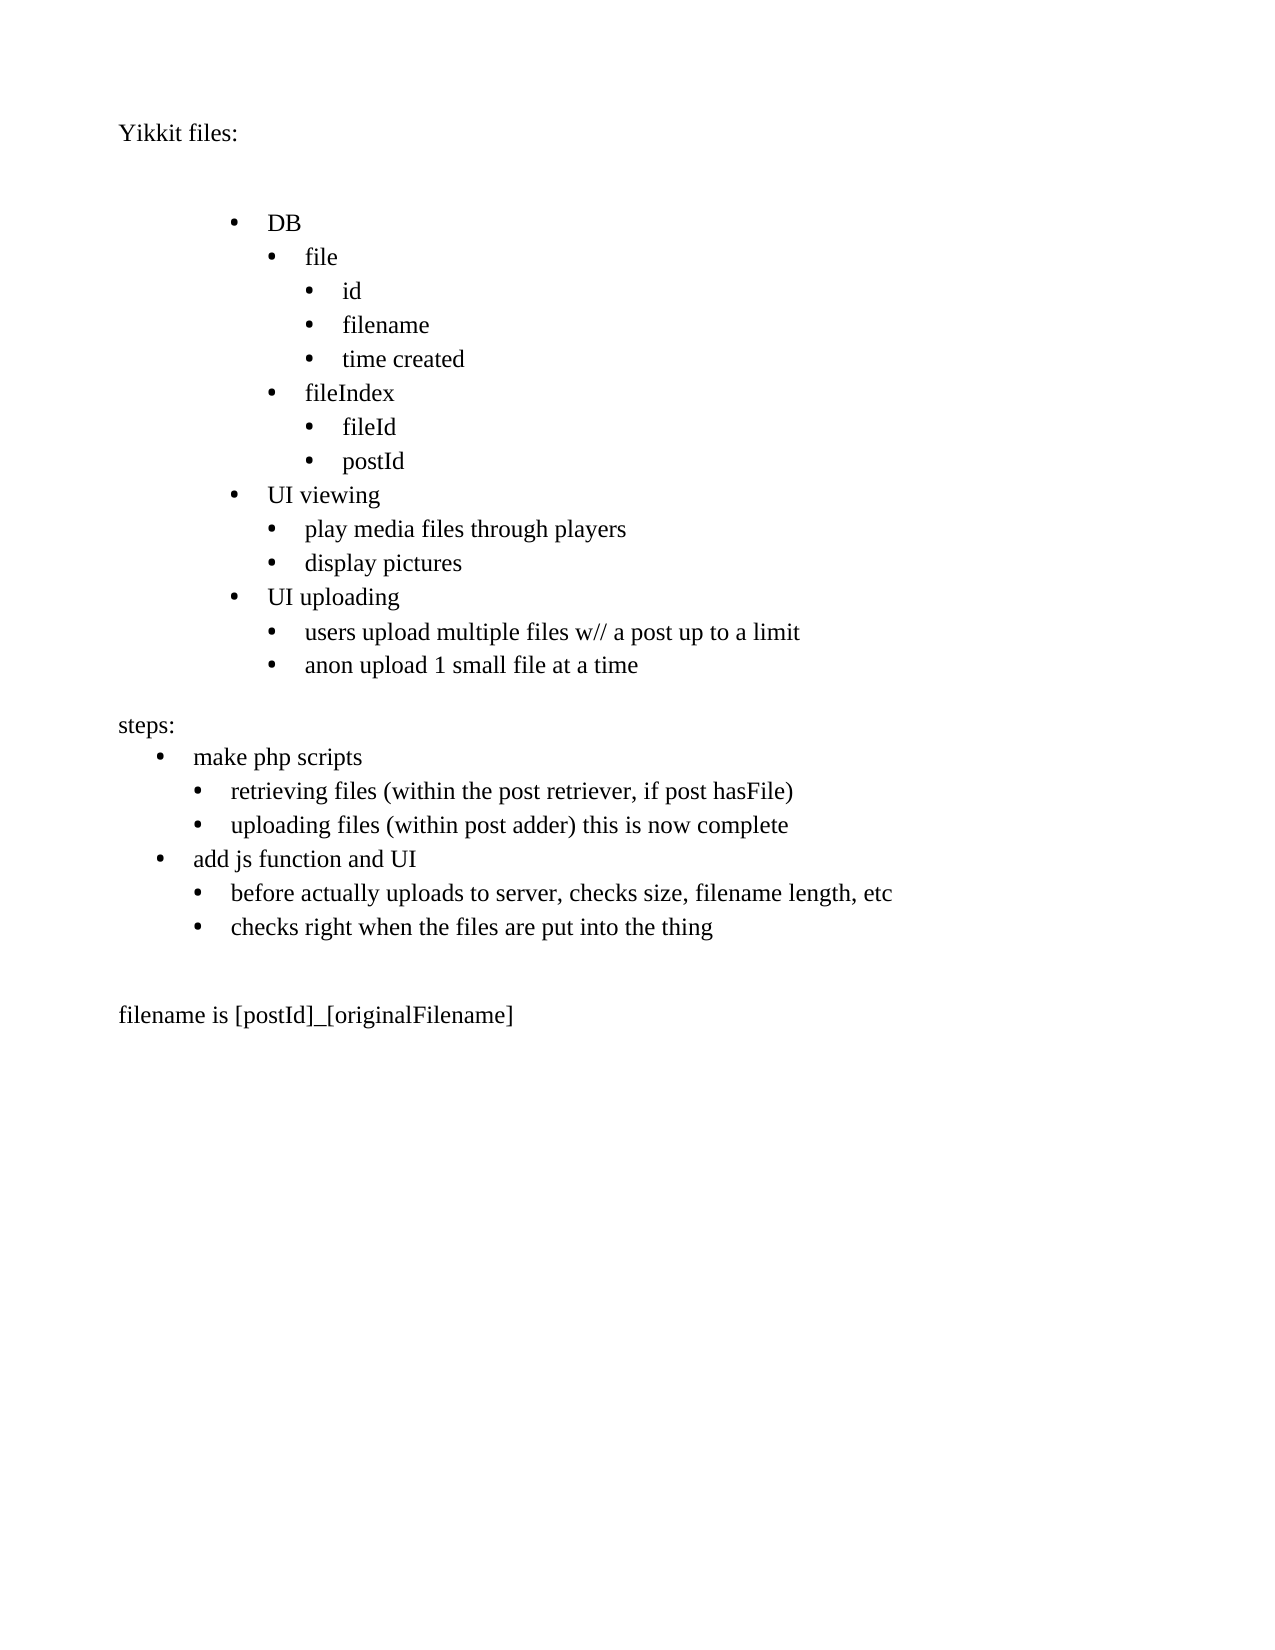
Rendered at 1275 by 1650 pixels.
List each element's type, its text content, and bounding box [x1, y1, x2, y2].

list add js function and UI [156, 841, 1157, 875]
list retrieving files (within the post retriever, if post hasFile) [193, 773, 1157, 807]
list fileIndex [267, 375, 1157, 409]
list make php scripts [156, 739, 1157, 773]
list users upload multiple files w// a post up to a limit [267, 613, 1157, 647]
list checks right when the files are put into the thing [193, 909, 1157, 943]
text filename is [postId]_[originalFilename] [118, 1001, 1157, 1029]
list filename [304, 307, 1157, 341]
text steps: [118, 710, 1157, 739]
list postId [304, 443, 1157, 477]
list play media files through players [267, 511, 1157, 545]
list before actually uploads to server, checks size, filename length, etc [193, 875, 1157, 909]
list fileId [304, 409, 1157, 443]
list time created [304, 341, 1157, 375]
text Yikkit files: [118, 118, 1157, 147]
list anon upload 1 small file at a time [267, 647, 1157, 681]
list display pictures [267, 545, 1157, 579]
list id [304, 272, 1157, 307]
list UI uploading [229, 579, 1157, 613]
list uploading files (within post adder) this is now complete [193, 807, 1157, 841]
list file [267, 238, 1157, 272]
list UI viewing [229, 477, 1157, 511]
list DB [229, 204, 1157, 238]
